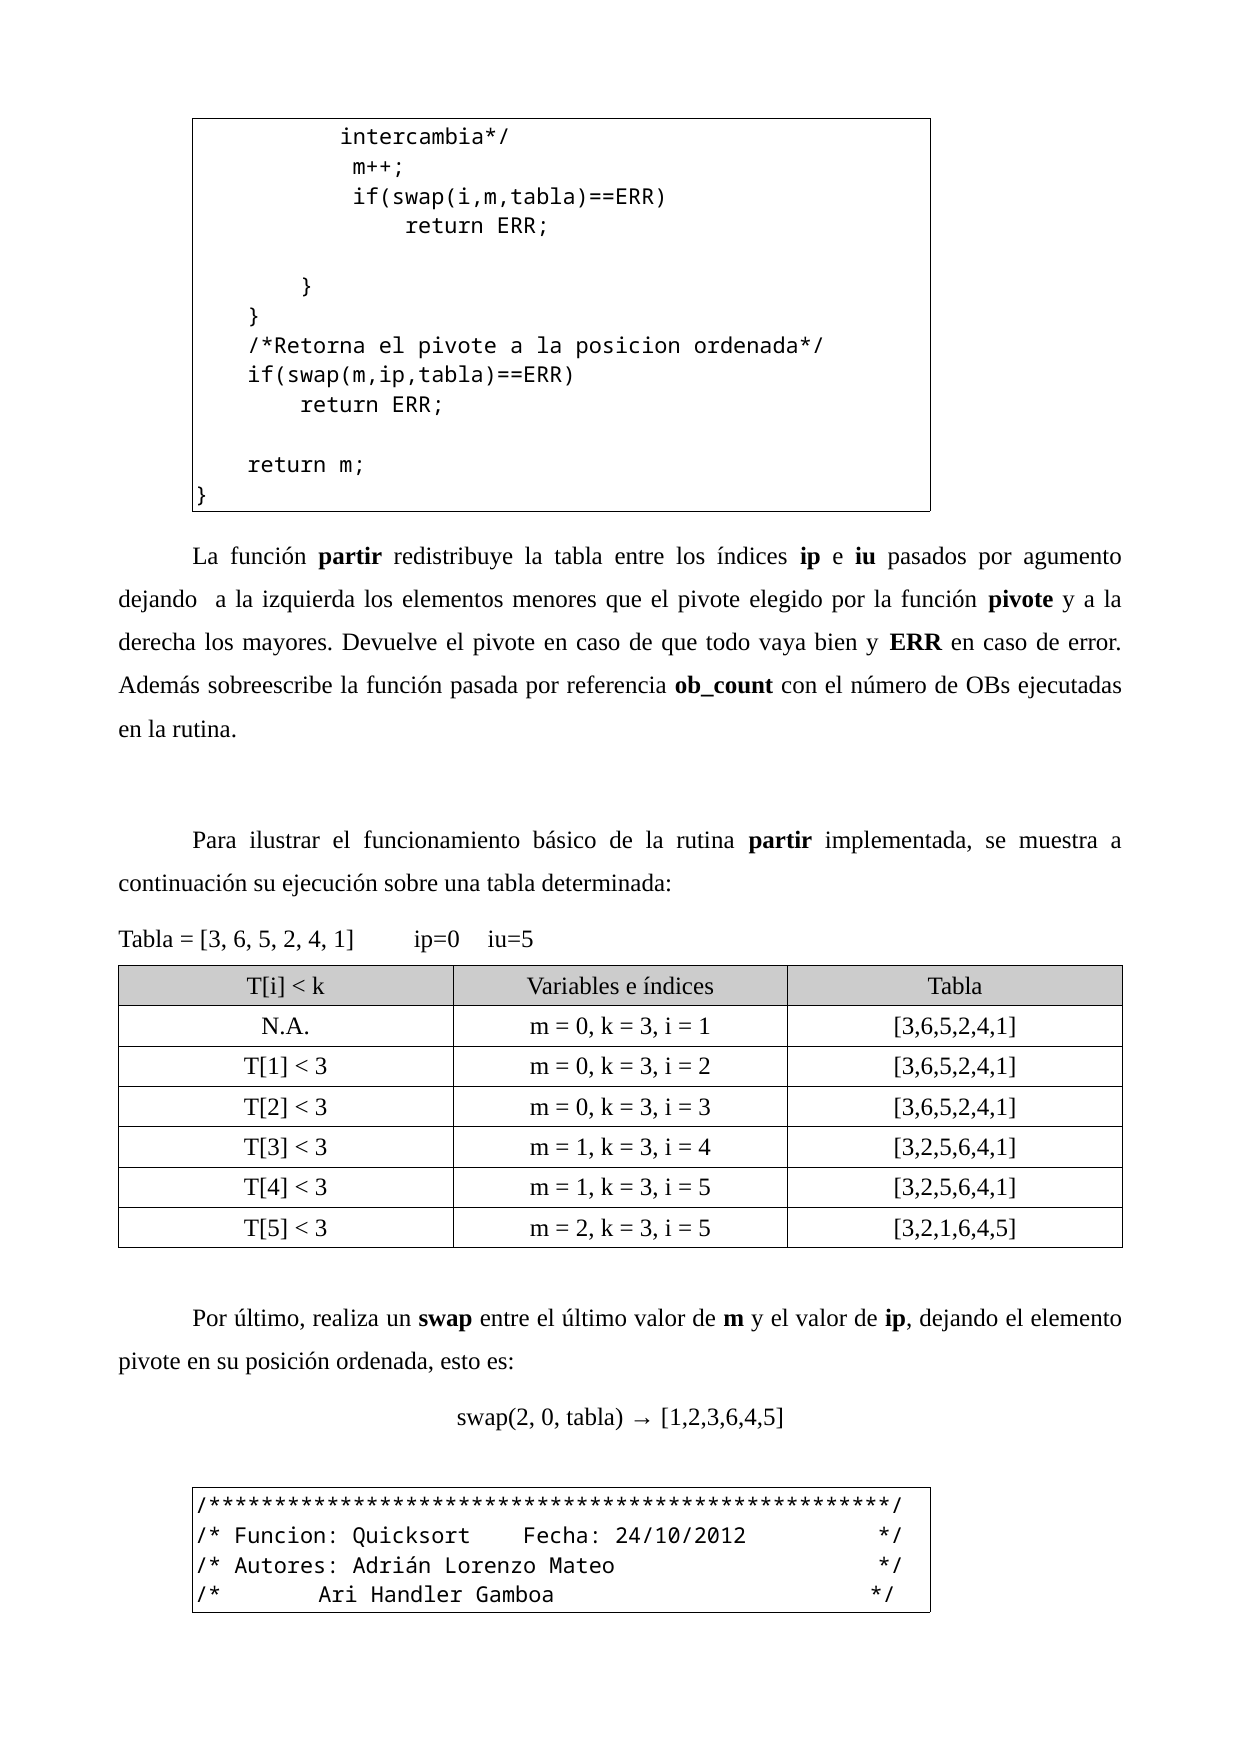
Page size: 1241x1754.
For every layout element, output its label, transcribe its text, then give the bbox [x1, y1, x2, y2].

text Tabla = [3, 6, 5, 2, 4, 1] ip=0 iu=5 [118, 924, 1122, 952]
table_header Tabla [788, 966, 1122, 1005]
table_cell [3,2,5,6,4,1] [788, 1127, 1122, 1167]
table_cell T[1] < 3 [119, 1047, 453, 1086]
table_header Variables e índices [454, 966, 787, 1005]
text if(swap(m,ip,tabla)==ERR) [193, 356, 930, 386]
table_cell T[5] < 3 [119, 1208, 453, 1247]
text return ERR; [193, 386, 930, 419]
text /* Funcion: Quicksort Fecha: 24/10/2012 */ [193, 1517, 930, 1547]
text /* Autores: Adrián Lorenzo Mateo */ [193, 1547, 930, 1576]
text /****************************************************/ [193, 1488, 930, 1517]
table_header T[i] < k [119, 966, 453, 1005]
table_cell m = 1, k = 3, i = 5 [454, 1168, 787, 1207]
text return ERR; [193, 207, 930, 240]
text Para ilustrar el funcionamiento básico de la rutina partir implementada, se muestra a continuación su ejecución sobre una tabla determinada: [118, 825, 1122, 897]
table_cell N.A. [119, 1006, 453, 1046]
table_cell m = 0, k = 3, i = 3 [454, 1087, 787, 1126]
text m++; [193, 148, 930, 178]
table_cell m = 1, k = 3, i = 4 [454, 1127, 787, 1167]
table_cell m = 0, k = 3, i = 2 [454, 1047, 787, 1086]
text La función partir redistribuye la tabla entre los índices ip e iu pasados por agumento dejando a la izquierda los elementos menores que el pivote elegido por la función pivote y a la derecha los mayores. Devuelve el pivote en caso de que todo vaya bien y ERR en caso de error. Además sobreescribe la función pasada por referencia ob_count con el número de OBs ejecutadas en la rutina. [118, 541, 1122, 742]
table_cell [3,2,5,6,4,1] [788, 1168, 1122, 1207]
text return m; [193, 446, 930, 476]
table_cell m = 0, k = 3, i = 1 [454, 1006, 787, 1046]
table_cell [3,6,5,2,4,1] [788, 1087, 1122, 1126]
text } [193, 476, 930, 511]
table_cell m = 2, k = 3, i = 5 [454, 1208, 787, 1247]
text } [193, 297, 930, 327]
table_cell T[3] < 3 [119, 1127, 453, 1167]
table_cell T[4] < 3 [119, 1168, 453, 1207]
text intercambia*/ [193, 119, 930, 148]
text swap(2, 0, tabla) → [1,2,3,6,4,5] [118, 1402, 1122, 1430]
table_cell [3,6,5,2,4,1] [788, 1047, 1122, 1086]
text } [193, 267, 930, 297]
table_cell T[2] < 3 [119, 1087, 453, 1126]
table_cell [3,6,5,2,4,1] [788, 1006, 1122, 1046]
table_cell [3,2,1,6,4,5] [788, 1208, 1122, 1247]
text Por último, realiza un swap entre el último valor de m y el valor de ip, dejando el elemento pivote en su posición ordenada, esto es: [118, 1303, 1122, 1375]
text /* Ari Handler Gamboa */ [193, 1576, 930, 1612]
text if(swap(i,m,tabla)==ERR) [193, 178, 930, 207]
text /*Retorna el pivote a la posicion ordenada*/ [193, 327, 930, 356]
